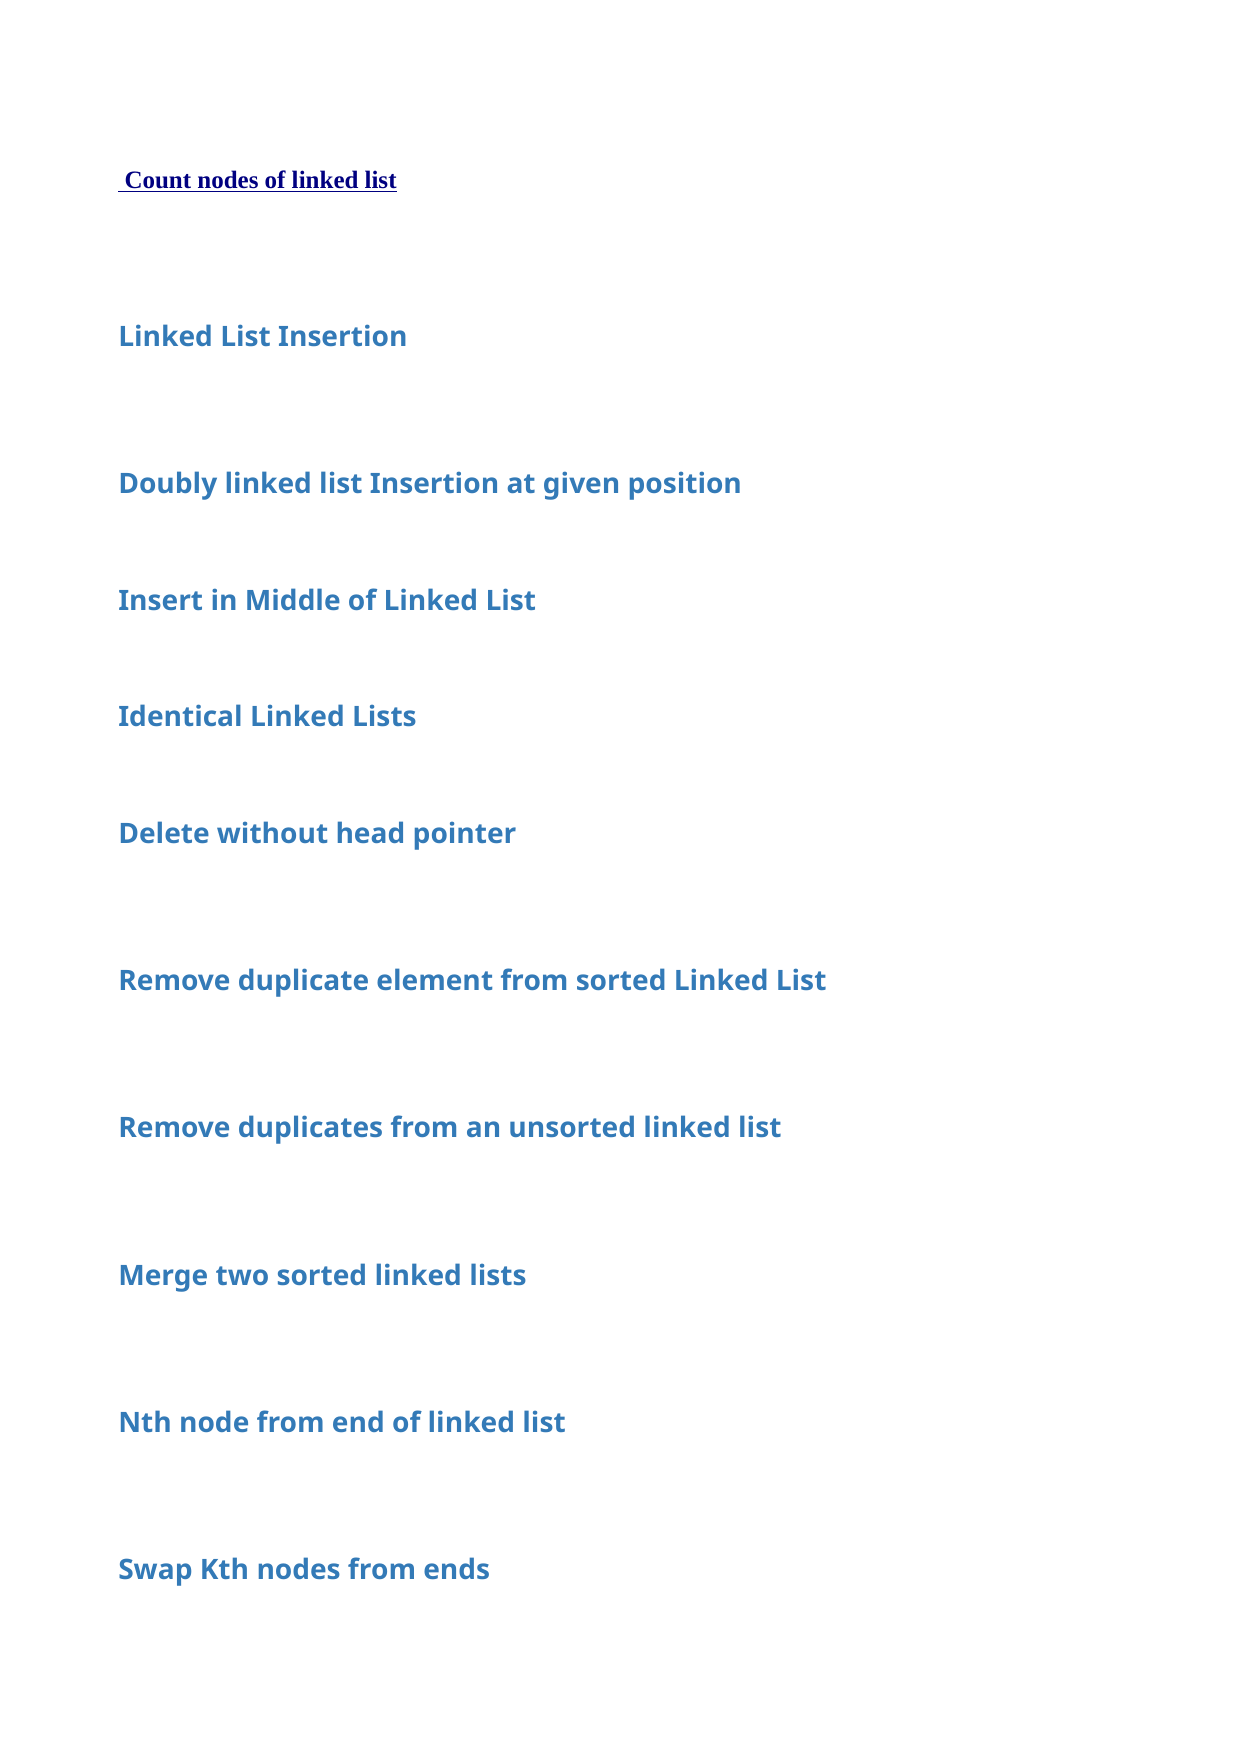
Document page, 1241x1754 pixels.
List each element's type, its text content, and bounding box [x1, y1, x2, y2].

text Remove duplicates from an unsorted linked list [118, 1107, 1122, 1146]
text Nth node from end of linked list [118, 1402, 1122, 1440]
text Count nodes of linked list [118, 166, 1122, 194]
text Linked List Insertion [118, 317, 1122, 355]
text Identical Linked Lists [118, 697, 1122, 735]
text Insert in Middle of Linked List [118, 580, 1122, 618]
text Swap Kth nodes from ends [118, 1549, 1122, 1588]
text Merge two sorted linked lists [118, 1255, 1122, 1293]
text Remove duplicate element from sorted Linked List [118, 960, 1122, 998]
text Delete without head pointer [118, 813, 1122, 851]
text Doubly linked list Insertion at given position [118, 464, 1122, 502]
